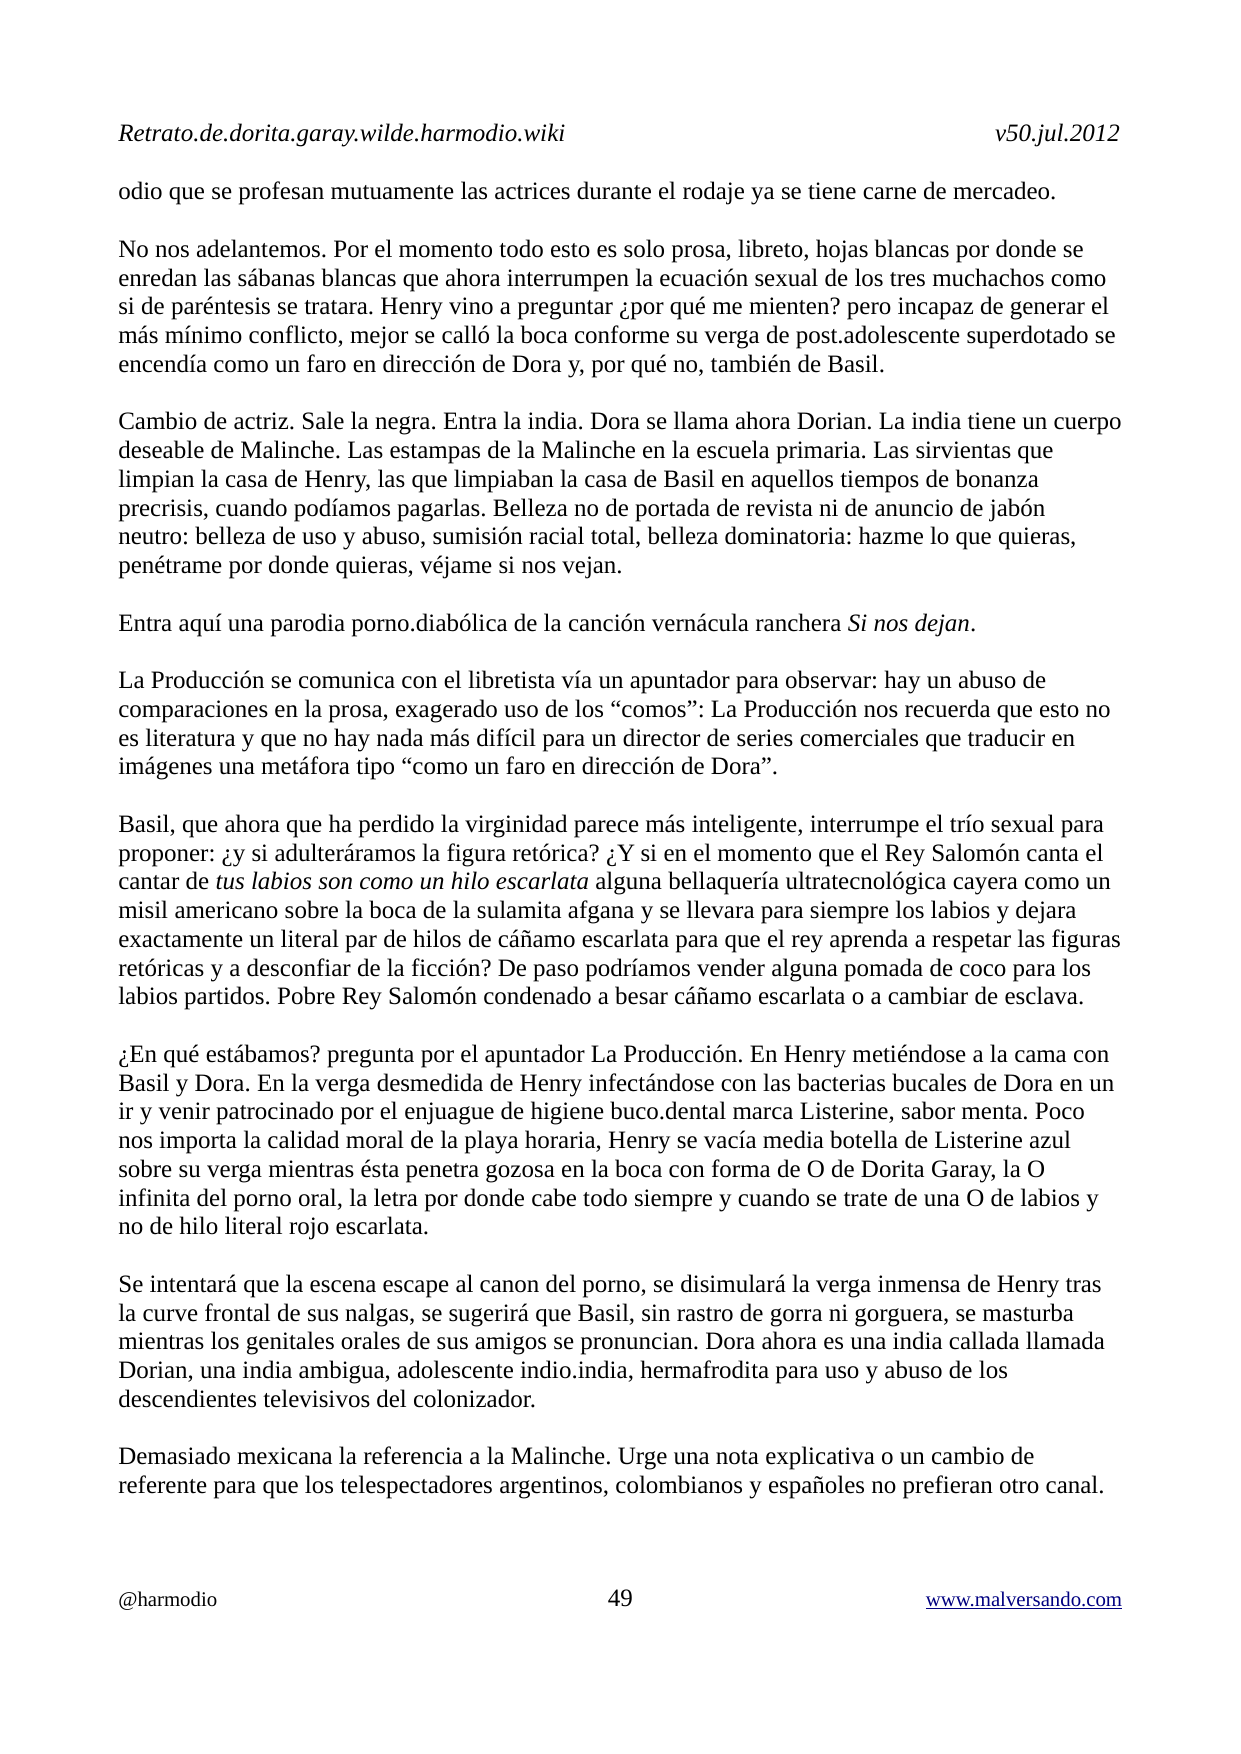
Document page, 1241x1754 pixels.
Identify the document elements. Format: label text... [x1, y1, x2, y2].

text La Producción se comunica con el libretista vía un apuntador para observar: hay un abuso de comparaciones en la prosa, exagerado uso de los “comos”: La Producción nos recuerda que esto no es literatura y que no hay nada más difícil para un director de series comerciales que traducir en imágenes una metáfora tipo “como un faro en dirección de Dora”. [118, 665, 1122, 780]
text Se intentará que la escena escape al canon del porno, se disimulará la verga inmensa de Henry tras la curve frontal de sus nalgas, se sugerirá que Basil, sin rastro de gorra ni gorguera, se masturba mientras los genitales orales de sus amigos se pronuncian. Dora ahora es una india callada llamada Dorian, una india ambigua, adolescente indio.india, hermafrodita para uso y abuso de los descendientes televisivos del colonizador. [118, 1269, 1122, 1413]
text Cambio de actriz. Sale la negra. Entra la india. Dora se llama ahora Dorian. La india tiene un cuerpo deseable de Malinche. Las estampas de la Malinche en la escuela primaria. Las sirvientas que limpian la casa de Henry, las que limpiaban la casa de Basil en aquellos tiempos de bonanza precrisis, cuando podíamos pagarlas. Belleza no de portada de revista ni de anuncio de jabón neutro: belleza de uso y abuso, sumisión racial total, belleza dominatoria: hazme lo que quieras, penétrame por donde quieras, véjame si nos vejan. [118, 406, 1122, 579]
text No nos adelantemos. Por el momento todo esto es solo prosa, libreto, hojas blancas por donde se enredan las sábanas blancas que ahora interrumpen la ecuación sexual de los tres muchachos como si de paréntesis se tratara. Henry vino a preguntar ¿por qué me mienten? pero incapaz de generar el más mínimo conflicto, mejor se calló la boca conforme su verga de post.adolescente superdotado se encendía como un faro en dirección de Dora y, por qué no, también de Basil. [118, 234, 1122, 378]
text Demasiado mexicana la referencia a la Malinche. Urge una nota explicativa o un cambio de referente para que los telespectadores argentinos, colombianos y españoles no prefieran otro canal. [118, 1441, 1122, 1499]
text odio que se profesan mutuamente las actrices durante el rodaje ya se tiene carne de mercadeo. [118, 176, 1122, 205]
text Basil, que ahora que ha perdido la virginidad parece más inteligente, interrumpe el trío sexual para proponer: ¿y si adulteráramos la figura retórica? ¿Y si en el momento que el Rey Salomón canta el cantar de tus labios son como un hilo escarlata alguna bellaquería ultratecnológica cayera como un misil americano sobre la boca de la sulamita afgana y se llevara para siempre los labios y dejara exactamente un literal par de hilos de cáñamo escarlata para que el rey aprenda a respetar las figuras retóricas y a desconfiar de la ficción? De paso podríamos vender alguna pomada de coco para los labios partidos. Pobre Rey Salomón condenado a besar cáñamo escarlata o a cambiar de esclava. [118, 809, 1122, 1010]
text ¿En qué estábamos? pregunta por el apuntador La Producción. En Henry metiéndose a la cama con Basil y Dora. En la verga desmedida de Henry infectándose con las bacterias bucales de Dora en un ir y venir patrocinado por el enjuague de higiene buco.dental marca Listerine, sabor menta. Poco nos importa la calidad moral de la playa horaria, Henry se vacía media botella de Listerine azul sobre su verga mientras ésta penetra gozosa en la boca con forma de O de Dorita Garay, la O infinita del porno oral, la letra por donde cabe todo siempre y cuando se trate de una O de labios y no de hilo literal rojo escarlata. [118, 1039, 1122, 1240]
text Entra aquí una parodia porno.diabólica de la canción vernácula ranchera Si nos dejan. [118, 608, 1122, 636]
